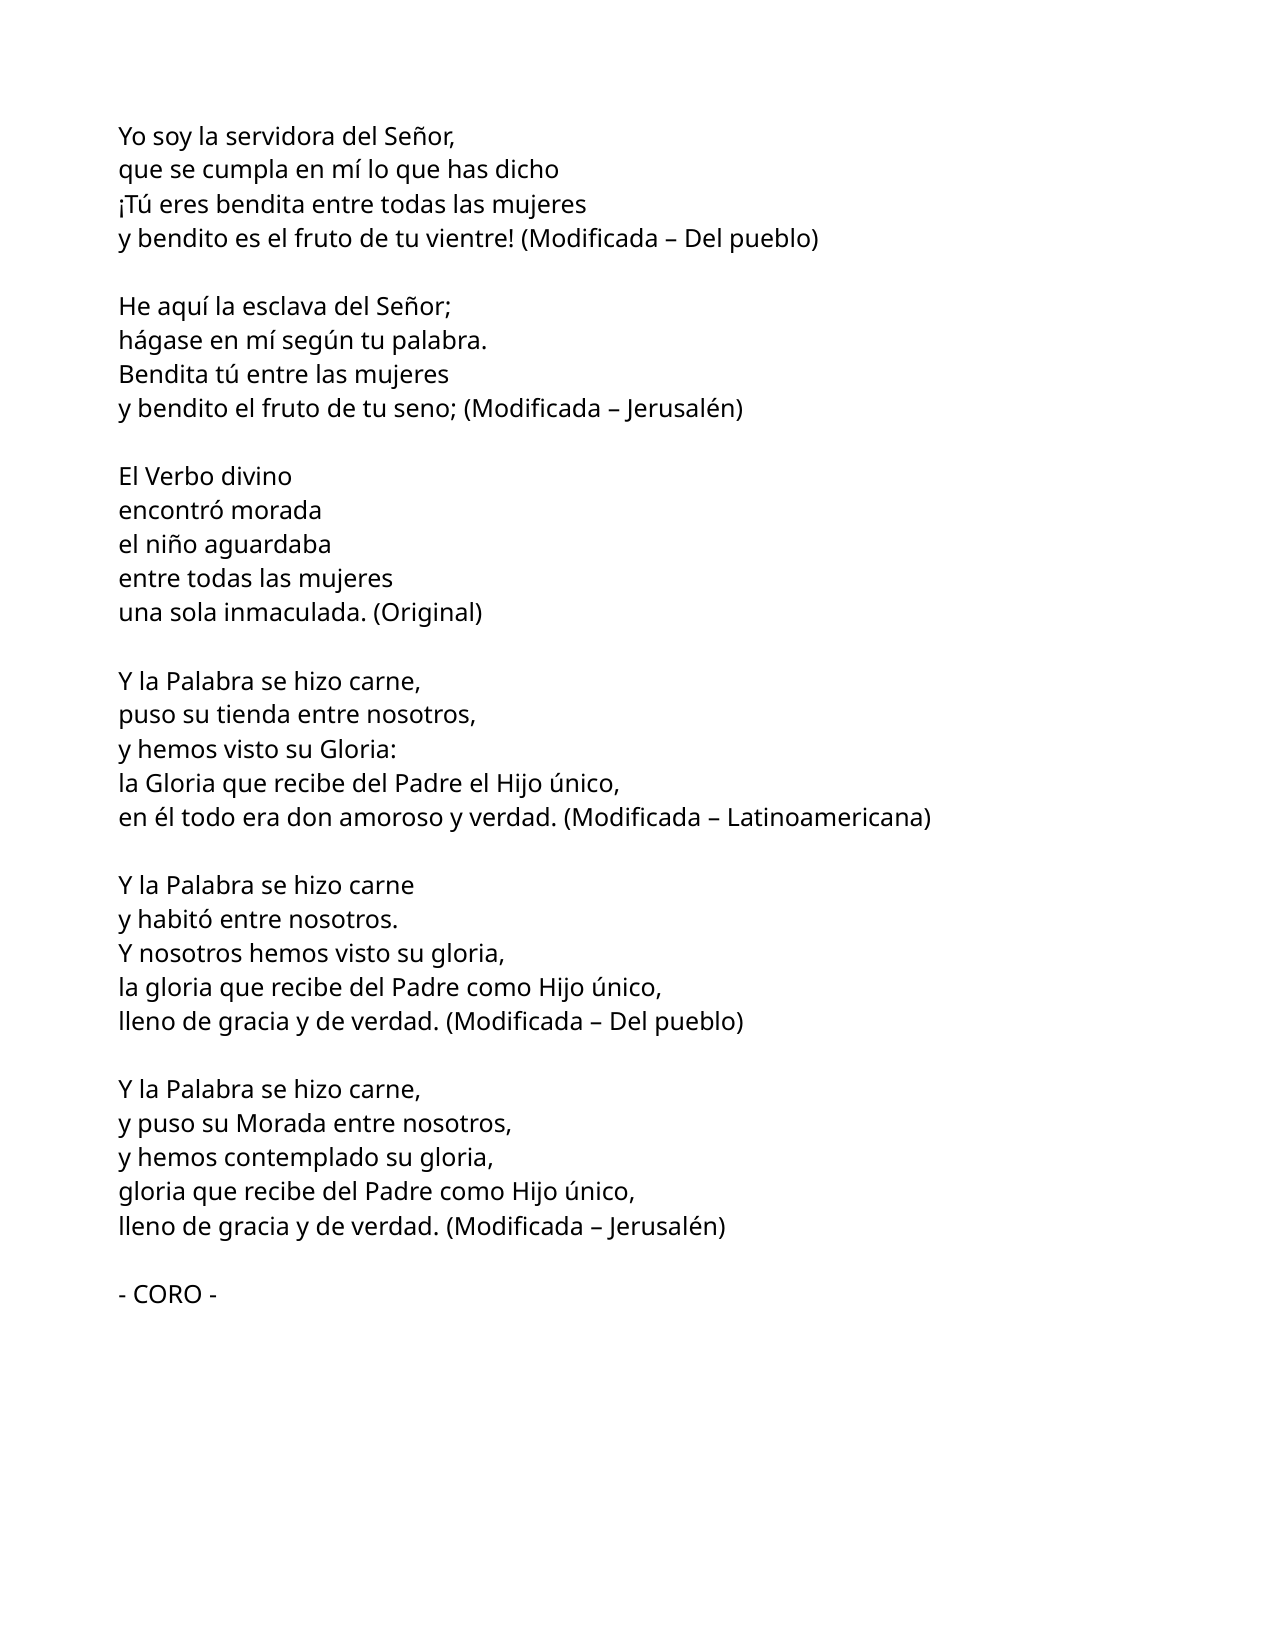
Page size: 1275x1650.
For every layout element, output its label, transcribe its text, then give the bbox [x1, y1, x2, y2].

text una sola inmaculada. (Original) [118, 595, 1157, 629]
text Yo soy la servidora del Señor, [118, 118, 1157, 152]
text Y nosotros hemos visto su gloria, [118, 936, 1157, 970]
text puso su tienda entre nosotros, [118, 697, 1157, 731]
text hágase en mí según tu palabra. [118, 322, 1157, 357]
text y puso su Morada entre nosotros, [118, 1106, 1157, 1140]
text en él todo era don amoroso y verdad. (Modificada – Latinoamericana) [118, 799, 1157, 833]
text encontró morada [118, 493, 1157, 527]
text y hemos contemplado su gloria, [118, 1140, 1157, 1174]
text Y la Palabra se hizo carne, [118, 1072, 1157, 1106]
text y bendito el fruto de tu seno; (Modificada – Jerusalén) [118, 391, 1157, 425]
text lleno de gracia y de verdad. (Modificada – Jerusalén) [118, 1208, 1157, 1242]
text He aquí la esclava del Señor; [118, 288, 1157, 322]
text y bendito es el fruto de tu vientre! (Modificada – Del pueblo) [118, 220, 1157, 254]
text el niño aguardaba [118, 527, 1157, 561]
text la Gloria que recibe del Padre el Hijo único, [118, 765, 1157, 799]
text Y la Palabra se hizo carne [118, 867, 1157, 902]
text entre todas las mujeres [118, 561, 1157, 595]
text la gloria que recibe del Padre como Hijo único, [118, 970, 1157, 1004]
text y habitó entre nosotros. [118, 902, 1157, 936]
text Y la Palabra se hizo carne, [118, 663, 1157, 697]
text gloria que recibe del Padre como Hijo único, [118, 1174, 1157, 1208]
text Bendita tú entre las mujeres [118, 357, 1157, 391]
text El Verbo divino [118, 459, 1157, 493]
text que se cumpla en mí lo que has dicho [118, 152, 1157, 186]
text lleno de gracia y de verdad. (Modificada – Del pueblo) [118, 1004, 1157, 1038]
text ¡Tú eres bendita entre todas las mujeres [118, 186, 1157, 220]
text - CORO - [118, 1276, 1157, 1310]
text y hemos visto su Gloria: [118, 731, 1157, 765]
